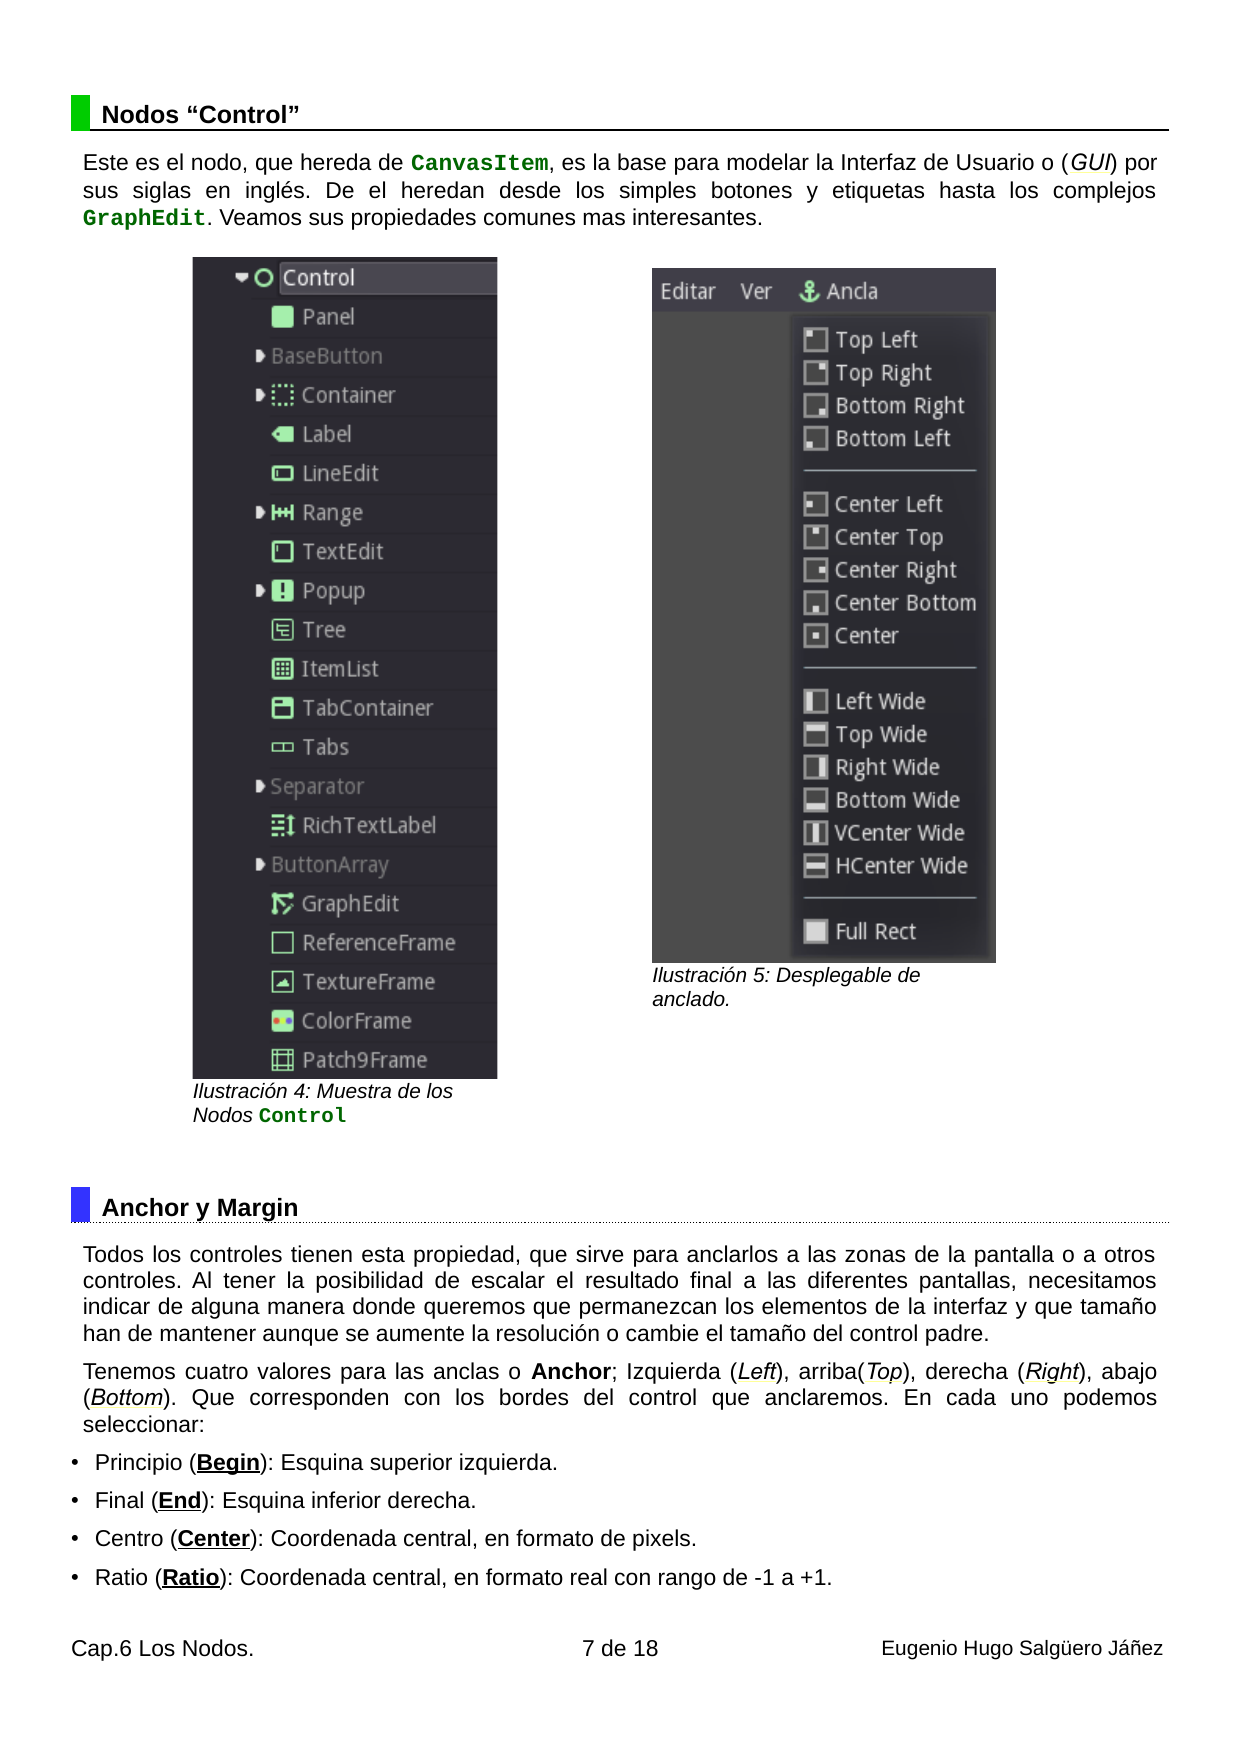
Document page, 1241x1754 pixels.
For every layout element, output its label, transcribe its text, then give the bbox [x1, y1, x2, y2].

text Todos los controles tienen esta propiedad, que sirve para anclarlos a las zonas de la pantalla o a otros controles. Al tener la posibilidad de escalar el resultado final a las diferentes pantallas, necesitamos indicar de alguna manera donde queremos que permanezcan los elementos de la interfaz y que tamaño han de mantener aunque se aumente la resolución o cambie el tamaño del control padre. [83, 1241, 1158, 1346]
subtitle Nodos “Control” [71, 94, 1169, 129]
text Ilustración 5: Desplegable de anclado. [652, 963, 996, 1011]
picture [192, 257, 498, 1079]
picture [652, 268, 996, 963]
list Centro (Center): Coordenada central, en formato de pixels. [71, 1525, 1169, 1552]
text Ilustración 4: Muestra de los Nodos Control [193, 1079, 497, 1129]
text Tenemos cuatro valores para las anclas o Anchor; Izquierda (Left), arriba(Top), derecha (Right), abajo (Bottom). Que corresponden con los bordes del control que anclaremos. En cada uno podemos seleccionar: [83, 1358, 1158, 1437]
subtitle Anchor y Margin [90, 1187, 1169, 1222]
list Final (End): Esquina inferior derecha. [71, 1487, 1169, 1513]
list Ratio (Ratio): Coordenada central, en formato real con rango de -1 a +1. [71, 1563, 1169, 1590]
list Principio (Begin): Esquina superior izquierda. [71, 1449, 1169, 1475]
text Este es el nodo, que hereda de CanvasItem, es la base para modelar la Interfaz de Usuario o (GUI) por sus siglas en inglés. De el heredan desde los simples botones y etiquetas hasta los complejos GraphEdit. Veamos sus propiedades comunes mas interesantes. [83, 149, 1158, 232]
